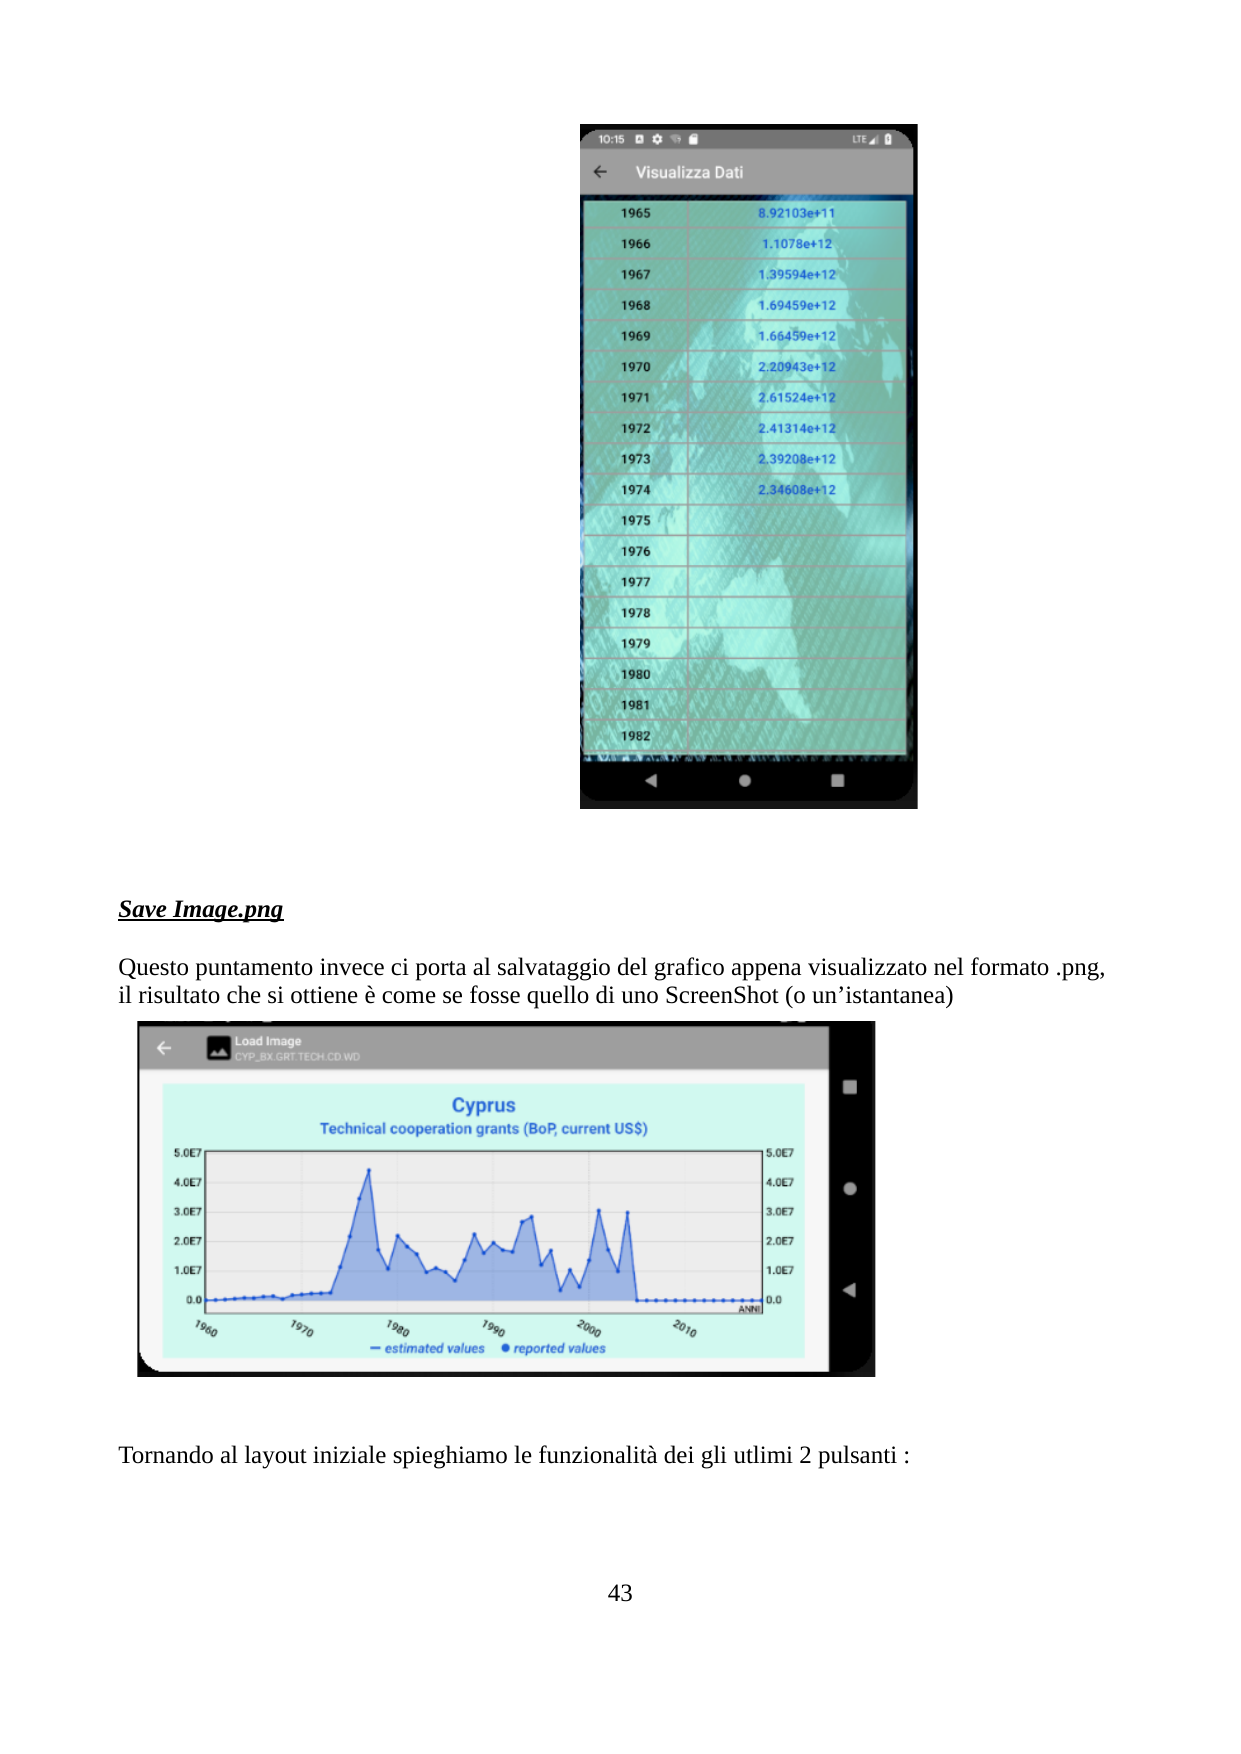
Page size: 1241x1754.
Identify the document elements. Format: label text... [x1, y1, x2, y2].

text Tornando al layout iniziale spieghiamo le funzionalità dei gli utlimi 2 pulsanti : [118, 1441, 1122, 1469]
picture [580, 124, 918, 809]
text Save Image.png [118, 894, 1122, 923]
picture [137, 1021, 876, 1377]
text Questo puntamento invece ci porta al salvataggio del grafico appena visualizzato nel formato .png, il risultato che si ottiene è come se fosse quello di uno ScreenShot (o un’istantanea) [118, 952, 1122, 1009]
